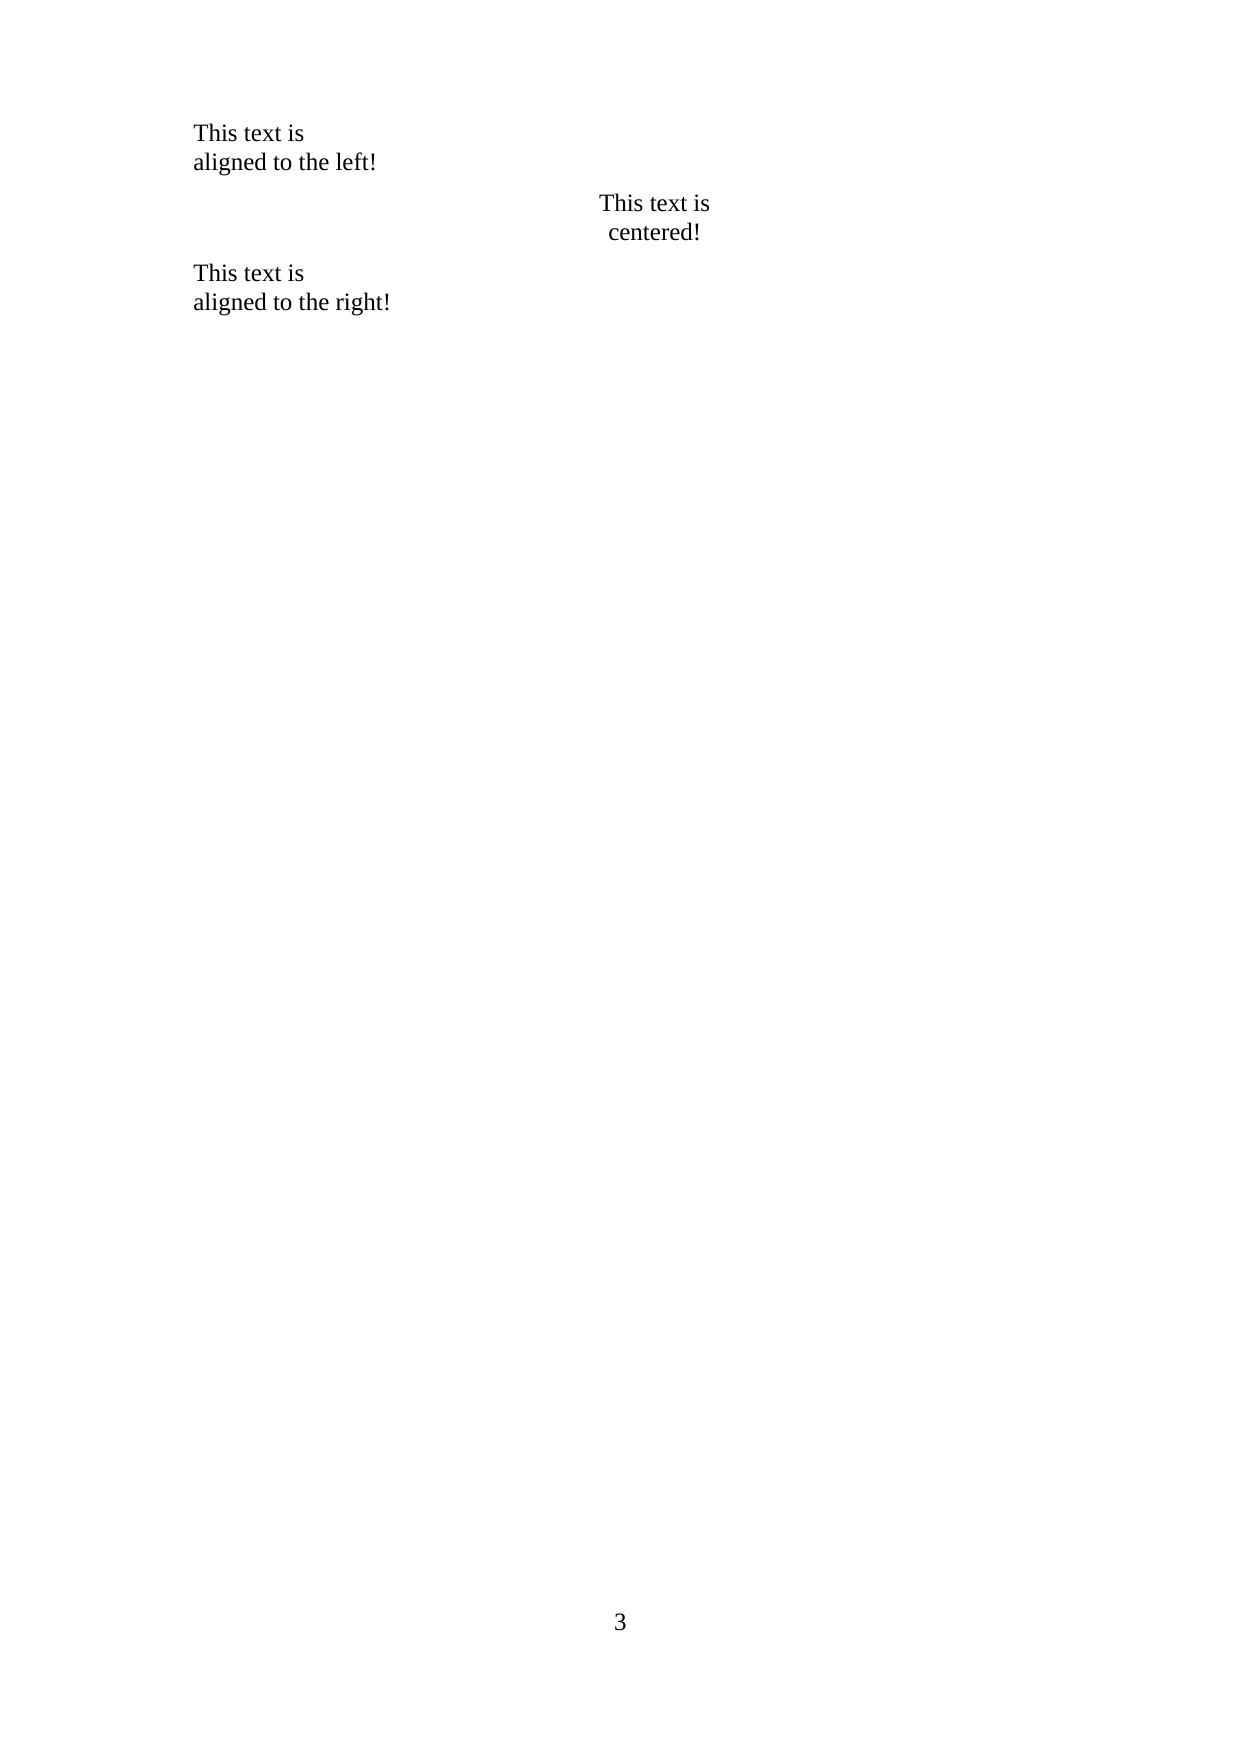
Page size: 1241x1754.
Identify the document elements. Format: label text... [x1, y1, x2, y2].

list This text is centered! [156, 188, 1122, 246]
list This text is aligned to the right! [156, 258, 1122, 316]
list This text is aligned to the left! [156, 118, 1122, 176]
